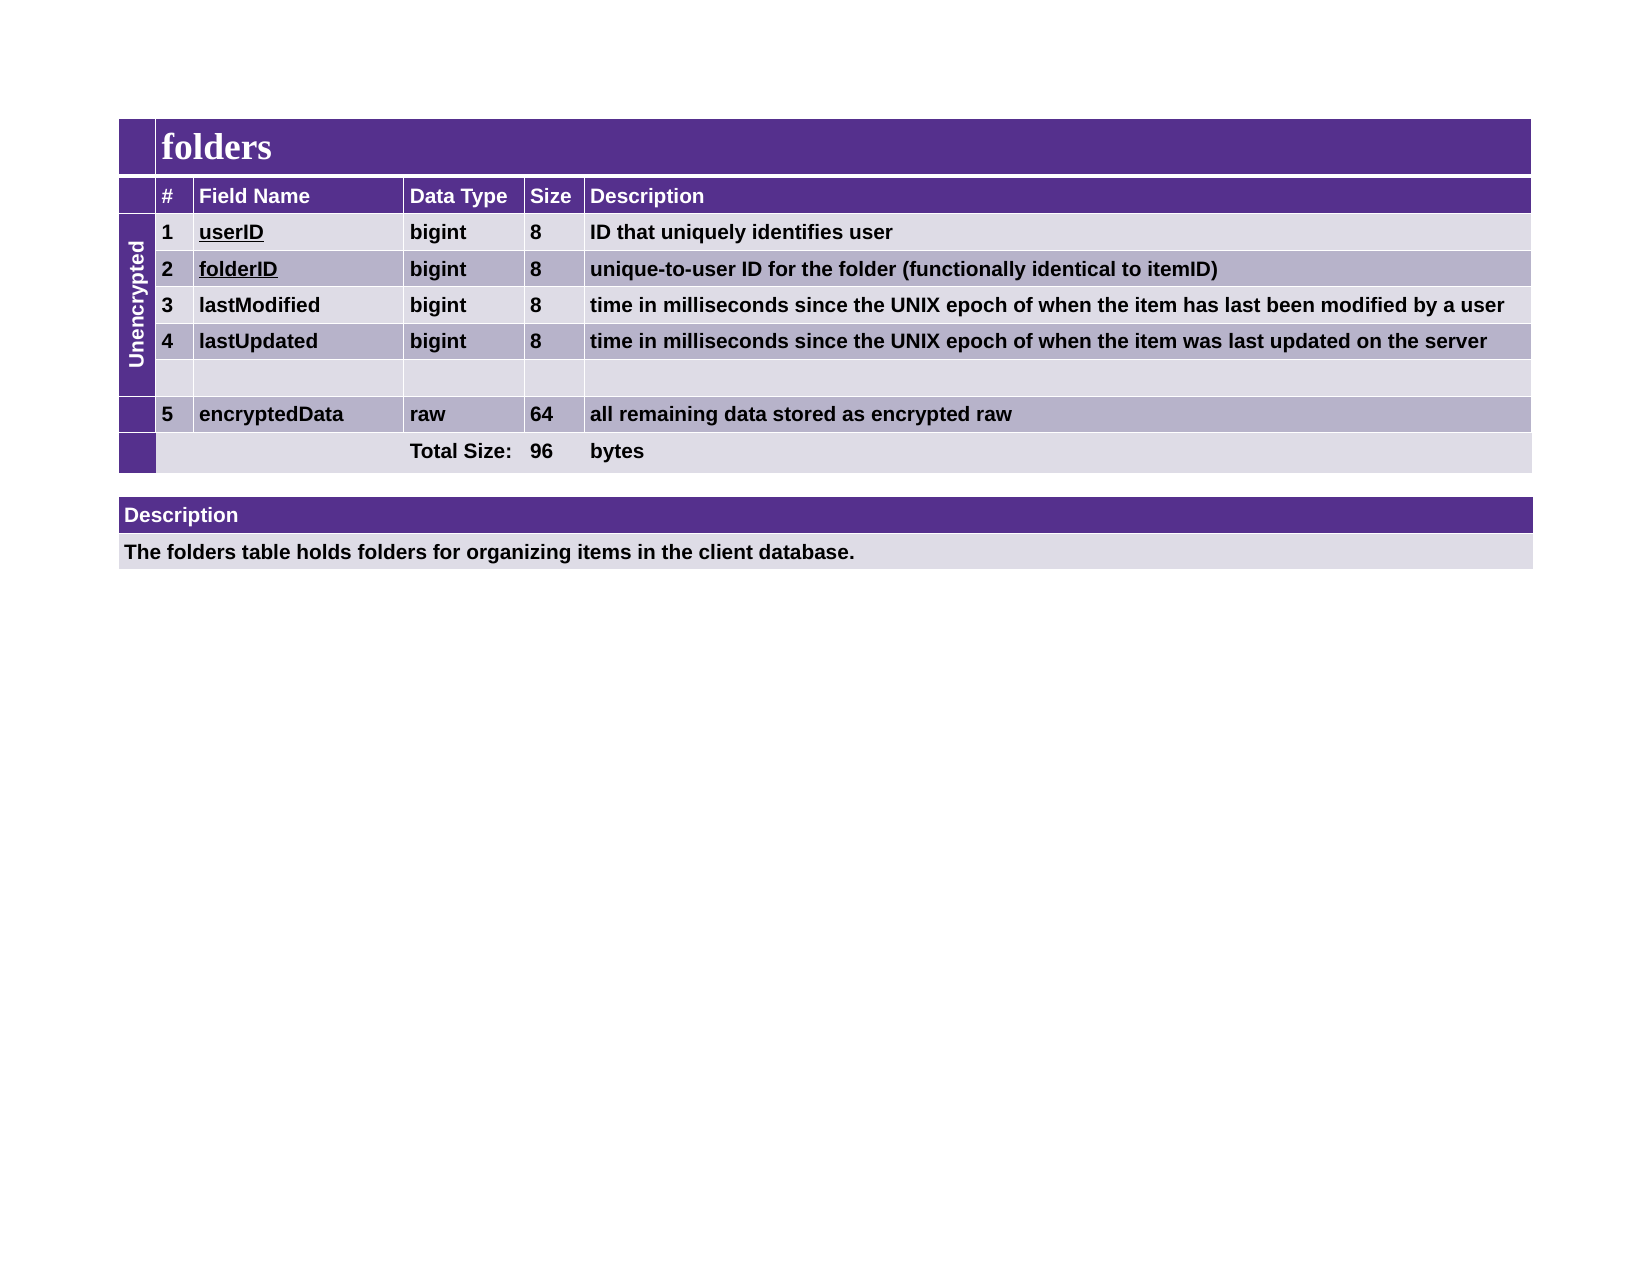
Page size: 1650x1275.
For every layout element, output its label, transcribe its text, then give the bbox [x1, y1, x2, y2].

table_cell bigint [404, 287, 524, 323]
table_cell 64 [525, 397, 584, 432]
table_cell [119, 433, 156, 473]
table_cell 8 [525, 251, 584, 286]
table_cell Field Name [194, 178, 403, 213]
table_cell Description [585, 178, 1531, 213]
table_cell [156, 360, 193, 396]
table_cell raw [404, 397, 524, 432]
table_header Description [119, 497, 1533, 533]
table_cell time in milliseconds since the UNIX epoch of when the item was last updated on the server [585, 324, 1531, 359]
table_cell Total Size: [404, 433, 524, 473]
table_cell unique-to-user ID for the folder (functionally identical to itemID) [585, 251, 1531, 286]
table_cell [525, 360, 584, 396]
table_cell 2 [156, 251, 193, 286]
table_cell 3 [156, 287, 193, 323]
table_cell 5 [156, 397, 193, 432]
table_header [119, 119, 155, 174]
table_cell bigint [404, 324, 524, 359]
table_cell userID [194, 214, 403, 250]
table_cell The folders table holds folders for organizing items in the client database. [119, 534, 1533, 569]
table_cell 4 [156, 324, 193, 359]
table_cell 8 [525, 324, 584, 359]
table_cell ID that uniquely identifies user [585, 214, 1531, 250]
table_cell time in milliseconds since the UNIX epoch of when the item has last been modified by a user [585, 287, 1531, 323]
table_cell lastModified [194, 287, 403, 323]
table_cell [156, 433, 404, 473]
table_cell [119, 178, 155, 213]
table_cell Unencrypted [119, 214, 155, 396]
table_cell 8 [525, 287, 584, 323]
table_cell encryptedData [194, 397, 403, 432]
table_cell [585, 360, 1531, 396]
table_cell # [156, 178, 193, 213]
table_cell 96 [524, 433, 584, 473]
table_cell 1 [156, 214, 193, 250]
table_cell 8 [525, 214, 584, 250]
table_cell [404, 360, 524, 396]
table_cell [194, 360, 403, 396]
table_cell Size [525, 178, 584, 213]
table_cell all remaining data stored as encrypted raw [585, 397, 1531, 432]
table_cell bytes [584, 433, 1532, 473]
table_cell bigint [404, 251, 524, 286]
table_cell bigint [404, 214, 524, 250]
table_cell lastUpdated [194, 324, 403, 359]
table_cell [119, 397, 155, 432]
table_header folders [156, 119, 1531, 174]
table_cell folderID [194, 251, 403, 286]
table_cell Data Type [404, 178, 524, 213]
